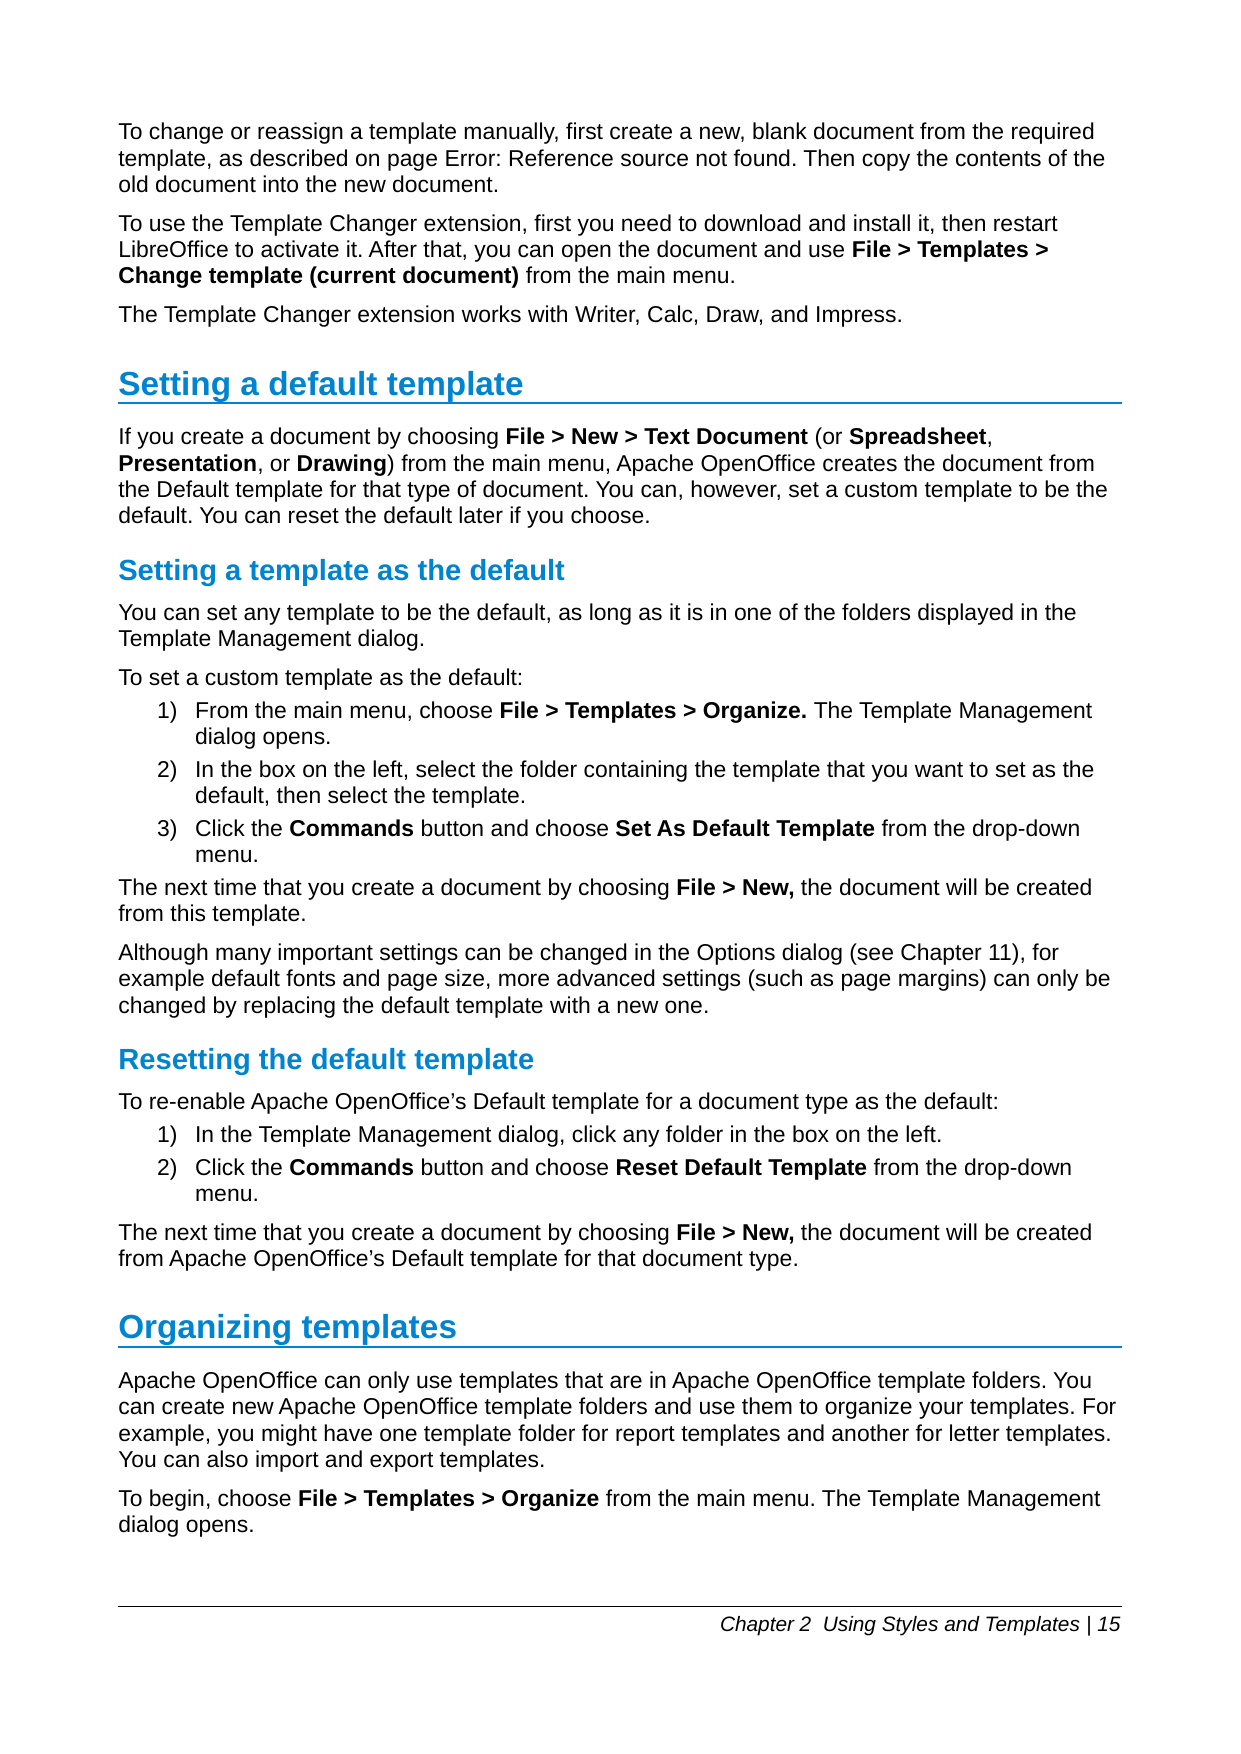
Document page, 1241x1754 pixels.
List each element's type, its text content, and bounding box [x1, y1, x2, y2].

list From the main menu, choose File > Templates > Organize. The Template Management dialog opens. [177, 697, 1122, 749]
list In the box on the left, select the folder containing the template that you want to set as the default, then select the template. [177, 756, 1122, 808]
list In the Template Management dialog, click any folder in the box on the left. [177, 1121, 1122, 1147]
list Click the Commands button and choose Reset Default Template from the drop-down menu. [177, 1153, 1122, 1206]
text You can set any template to be the default, as long as it is in one of the folders displayed in the Template Management dialog. [118, 599, 1122, 651]
text The next time that you create a document by choosing File > New, the document will be created from Apache OpenOffice’s Default template for that document type. [118, 1219, 1122, 1271]
text Apache OpenOffice can only use templates that are in Apache OpenOffice template folders. You can create new Apache OpenOffice template folders and use them to organize your templates. For example, you might have one template folder for report templates and another for letter templates. You can also import and export templates. [118, 1367, 1122, 1472]
text To use the Template Changer extension, first you need to download and install it, then restart LibreOffice to activate it. After that, you can open the document and use File > Templates > Change template (current document) from the main menu. [118, 210, 1122, 289]
text The next time that you create a document by choosing File > New, the document will be created from this template. [118, 874, 1122, 926]
subtitle Organizing templates [118, 1308, 1122, 1346]
text To begin, choose File > Templates > Organize from the main menu. The Template Management dialog opens. [118, 1485, 1122, 1538]
subtitle Setting a template as the default [118, 553, 1122, 586]
text Although many important settings can be changed in the Options dialog (see Chapter 11), for example default fonts and page size, more advanced settings (such as page margins) can only be changed by replacing the default template with a new one. [118, 939, 1122, 1018]
list To set a custom template as the default: [118, 664, 1122, 690]
subtitle Setting a default template [118, 364, 1122, 402]
list Click the Commands button and choose Set As Default Template from the drop-down menu. [177, 815, 1122, 867]
text If you create a document by choosing File > New > Text Document (or Spreadsheet, Presentation, or Drawing) from the main menu, Apache OpenOffice creates the document from the Default template for that type of document. You can, however, set a custom template to be the default. You can reset the default later if you choose. [118, 423, 1122, 528]
subtitle Resetting the default template [118, 1042, 1122, 1076]
list To re-enable Apache OpenOffice’s Default template for a document type as the default: [118, 1088, 1122, 1114]
text To change or reassign a template manually, first create a new, blank document from the required template, as described on page Error: Reference source not found. Then copy the contents of the old document into the new document. [118, 118, 1122, 197]
text The Template Changer extension works with Writer, Calc, Draw, and Impress. [118, 301, 1122, 328]
